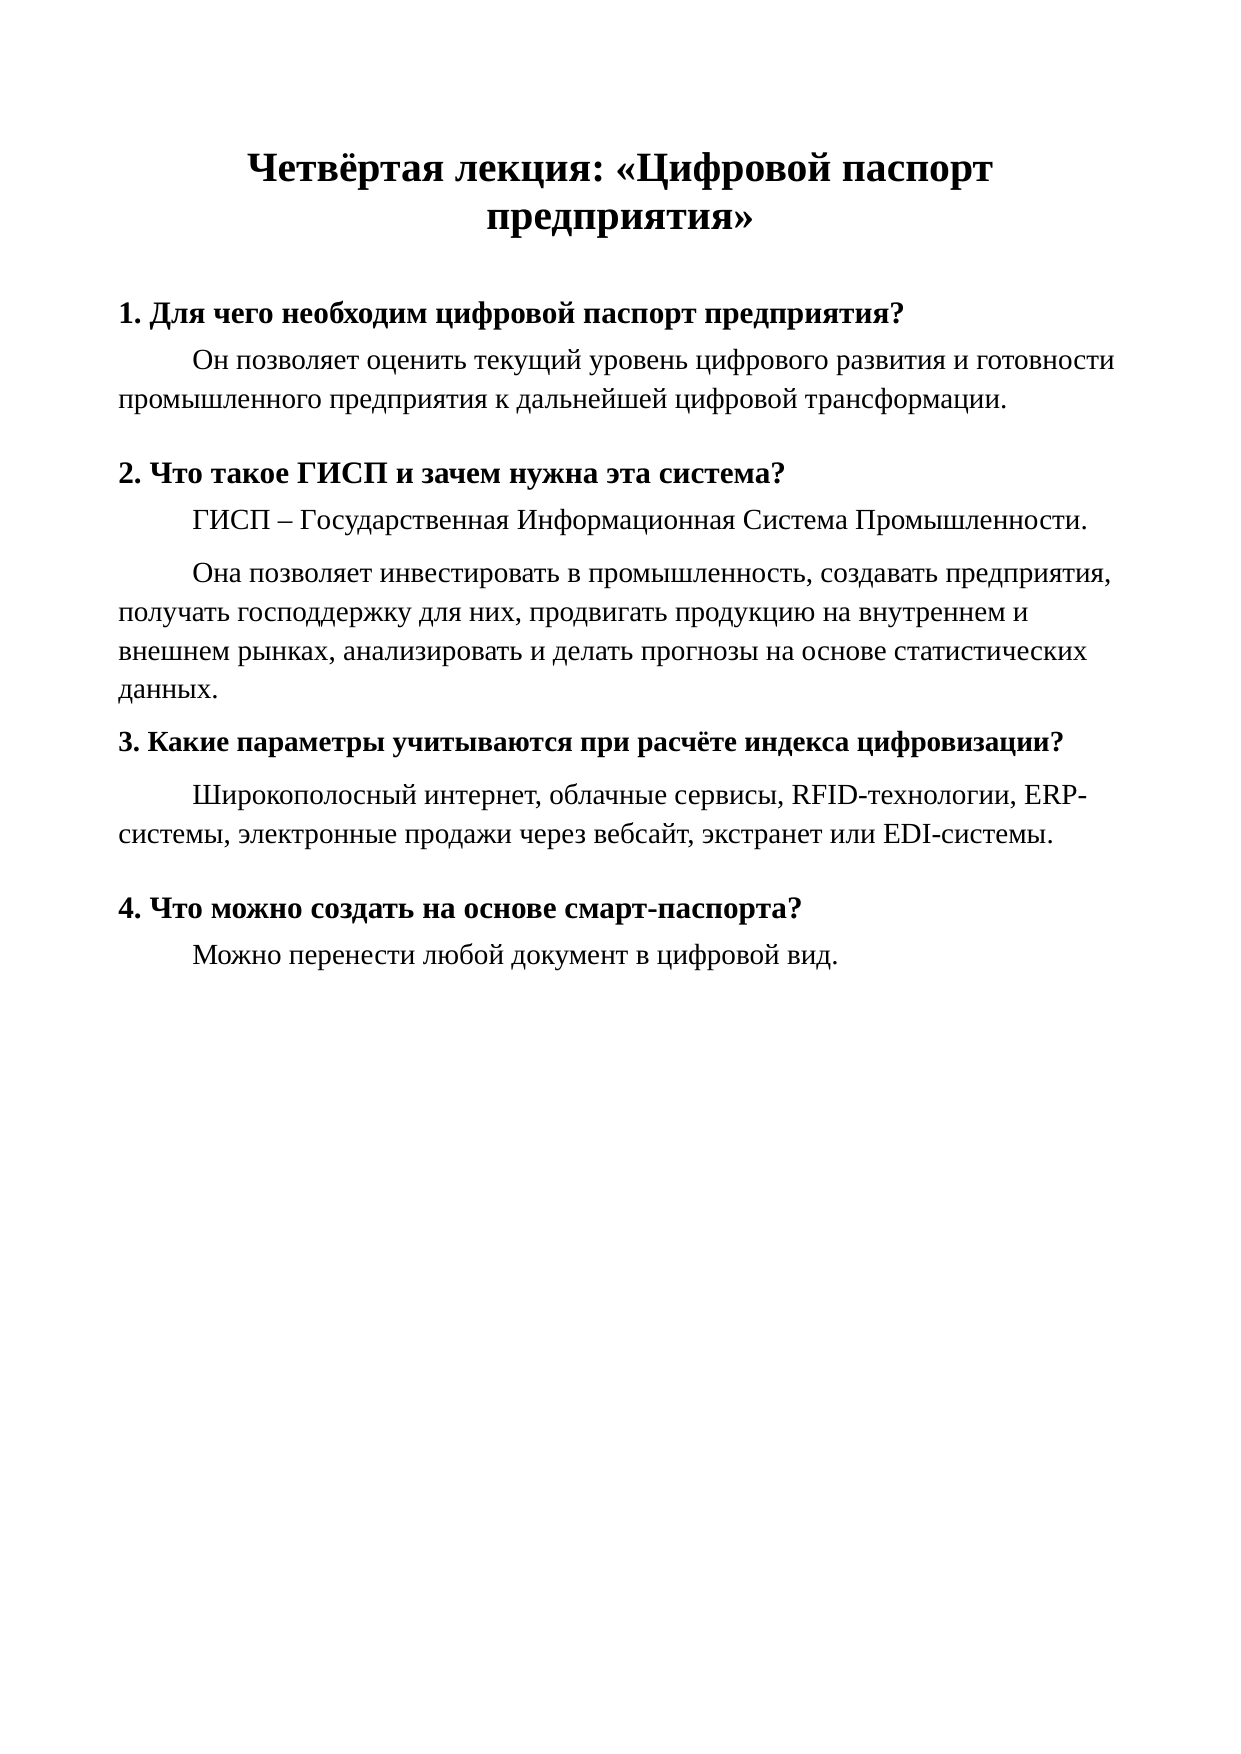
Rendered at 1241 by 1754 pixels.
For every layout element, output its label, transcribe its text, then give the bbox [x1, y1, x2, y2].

subtitle 4. Что можно создать на основе смарт-паспорта? [118, 890, 1122, 926]
subtitle 1. Для чего необходим цифровой паспорт предприятия? [118, 295, 1122, 331]
subtitle 2. Что такое ГИСП и зачем нужна эта система? [118, 455, 1122, 491]
text Он позволяет оценить текущий уровень цифрового развития и готовности промышленного предприятия к дальнейшей цифровой трансформации. [118, 342, 1122, 414]
text 3. Какие параметры учитываются при расчёте индекса цифровизации? [118, 724, 1122, 758]
subtitle Четвёртая лекция: «Цифровой паспорт предприятия» [118, 143, 1122, 239]
text ГИСП – Государственная Информационная Система Промышленности. [118, 502, 1122, 536]
text Она позволяет инвестировать в промышленность, создавать предприятия, получать господдержку для них, продвигать продукцию на внутреннем и внешнем рынках, анализировать и делать прогнозы на основе статистических данных. [118, 556, 1122, 705]
text Можно перенести любой документ в цифровой вид. [118, 937, 1122, 971]
text Широкополосный интернет, облачные сервисы, RFID-технологии, ERP-системы, электронные продажи через вебсайт, экстранет или EDI-системы. [118, 777, 1122, 849]
